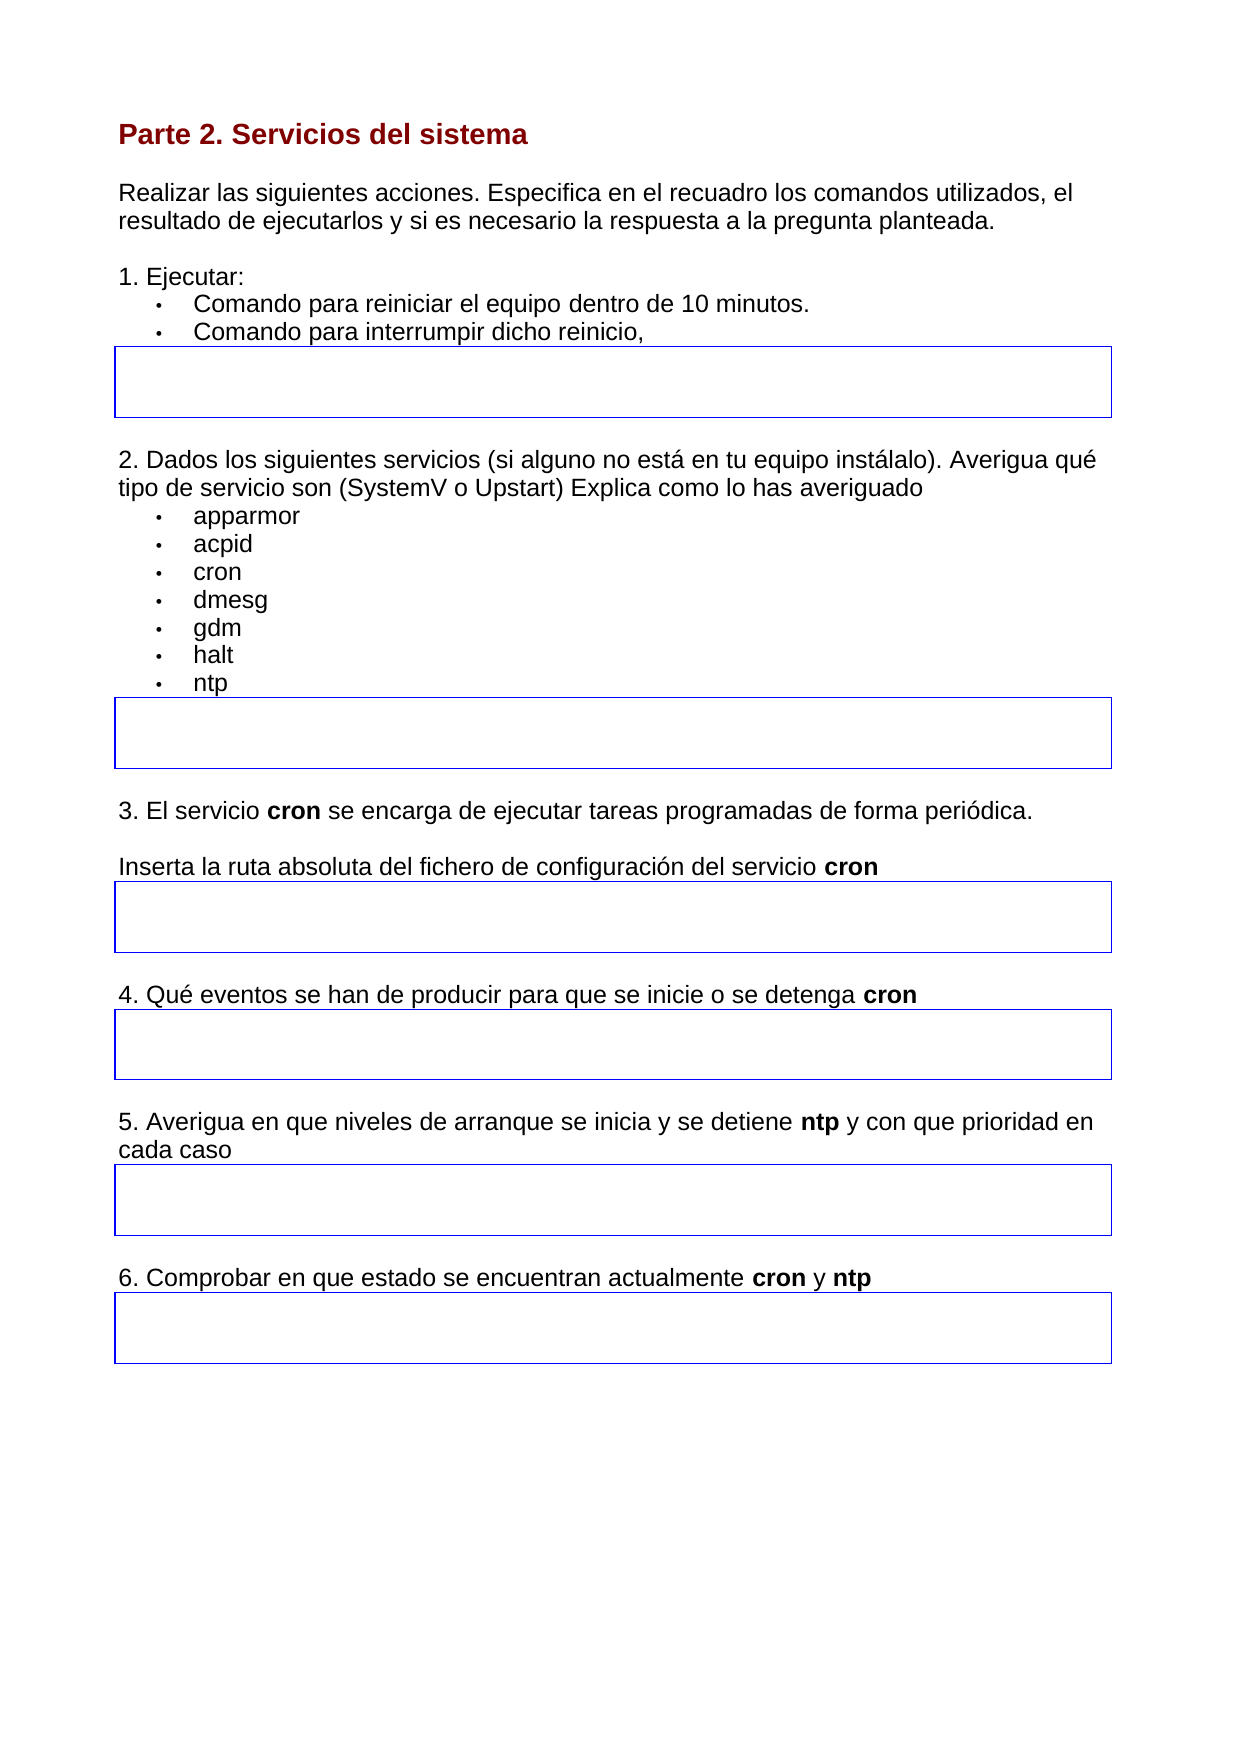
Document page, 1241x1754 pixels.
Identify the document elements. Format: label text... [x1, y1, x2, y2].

text 5. Averigua en que niveles de arranque se inicia y se detiene ntp y con que prioridad en cada caso [118, 1108, 1122, 1164]
text 4. Qué eventos se han de producir para que se inicie o se detenga cron [118, 981, 1122, 1008]
table_header [116, 1010, 1111, 1079]
table_header [116, 698, 1111, 768]
table_header [116, 347, 1111, 417]
list apparmor [156, 502, 1122, 530]
text 3. El servicio cron se encarga de ejecutar tareas programadas de forma periódica. [118, 797, 1122, 825]
text 6. Comprobar en que estado se encuentran actualmente cron y ntp [118, 1264, 1122, 1292]
list gdm [156, 613, 1122, 641]
text Inserta la ruta absoluta del fichero de configuración del servicio cron [118, 853, 1122, 881]
table_header [116, 1293, 1111, 1363]
table_header [116, 882, 1111, 952]
table_header [116, 1165, 1111, 1235]
text Realizar las siguientes acciones. Especifica en el recuadro los comandos utilizados, el resultado de ejecutarlos y si es necesario la respuesta a la pregunta planteada. [118, 179, 1122, 234]
list Comando para reiniciar el equipo dentro de 10 minutos. [156, 290, 1122, 318]
list ntp [156, 669, 1122, 697]
list Comando para interrumpir dicho reinicio, [156, 318, 1122, 346]
text Parte 2. Servicios del sistema [118, 118, 1122, 151]
text 1. Ejecutar: [118, 262, 1122, 290]
list dmesg [156, 586, 1122, 613]
list cron [156, 558, 1122, 586]
text 2. Dados los siguientes servicios (si alguno no está en tu equipo instálalo). Averigua qué tipo de servicio son (SystemV o Upstart) Explica como lo has averiguado [118, 446, 1122, 502]
list acpid [156, 530, 1122, 558]
list halt [156, 641, 1122, 669]
